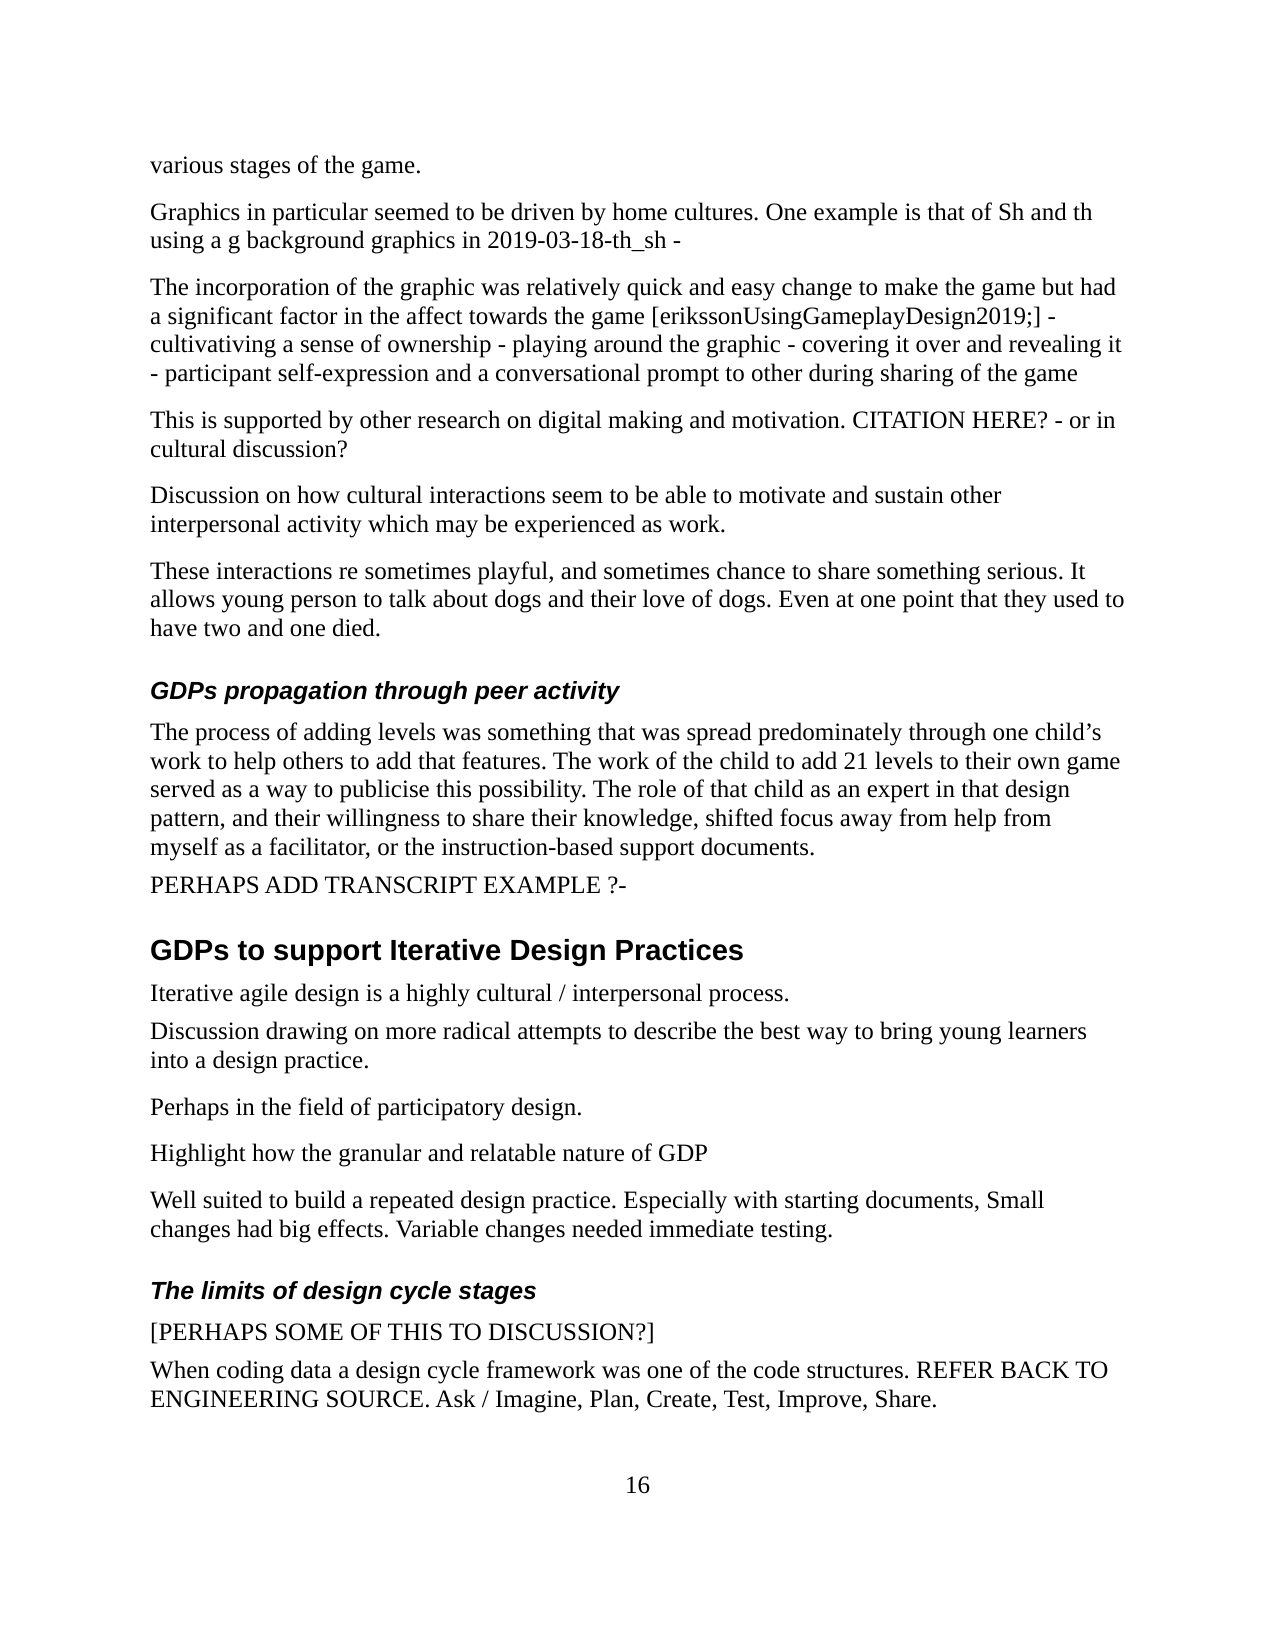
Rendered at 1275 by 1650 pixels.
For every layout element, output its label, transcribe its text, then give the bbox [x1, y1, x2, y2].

text Perhaps in the field of participatory design. [150, 1092, 1125, 1120]
text [PERHAPS SOME OF THIS TO DISCUSSION?] [150, 1317, 1125, 1346]
text The incorporation of the graphic was relatively quick and easy change to make the game but had a significant factor in the affect towards the game [erikssonUsingGameplayDesign2019;] - cultivativing a sense of ownership - playing around the graphic - covering it over and revealing it - participant self-expression and a conversational prompt to other during sharing of the game [150, 272, 1125, 387]
text Graphics in particular seemed to be driven by home cultures. One example is that of Sh and th using a g background graphics in 2019-03-18-th_sh - [150, 197, 1125, 254]
text Well suited to build a repeated design practice. Especially with starting documents, Small changes had big effects. Variable changes needed immediate testing. [150, 1185, 1125, 1242]
text This is supported by other research on digital making and motivation. CITATION HERE? - or in cultural discussion? [150, 405, 1125, 462]
subtitle GDPs propagation through peer activity [150, 676, 1125, 704]
text Discussion on how cultural interactions seem to be able to motivate and sustain other interpersonal activity which may be experienced as work. [150, 480, 1125, 538]
subtitle GDPs to support Iterative Design Practices [150, 932, 1125, 966]
text various stages of the game. [150, 150, 1125, 179]
text Highlight how the granular and relatable nature of GDP [150, 1138, 1125, 1167]
text PERHAPS ADD TRANSCRIPT EXAMPLE ?- [150, 870, 1125, 898]
text These interactions re sometimes playful, and sometimes chance to share something serious. It allows young person to talk about dogs and their love of dogs. Even at one point that they used to have two and one died. [150, 556, 1125, 642]
text The process of adding levels was something that was spread predominately through one child’s work to help others to add that features. The work of the child to add 21 levels to their own game served as a way to publicise this possibility. The role of that child as an expert in that design pattern, and their willingness to share their knowledge, shifted focus away from help from myself as a facilitator, or the instruction-based support documents. [150, 717, 1125, 861]
text Discussion drawing on more radical attempts to describe the best way to bring young learners into a design practice. [150, 1016, 1125, 1074]
subtitle The limits of design cycle stages [150, 1276, 1125, 1305]
text Iterative agile design is a highly cultural / interpersonal process. [150, 978, 1125, 1007]
text When coding data a design cycle framework was one of the code structures. REFER BACK TO ENGINEERING SOURCE. Ask / Imagine, Plan, Create, Test, Improve, Share. [150, 1355, 1125, 1413]
